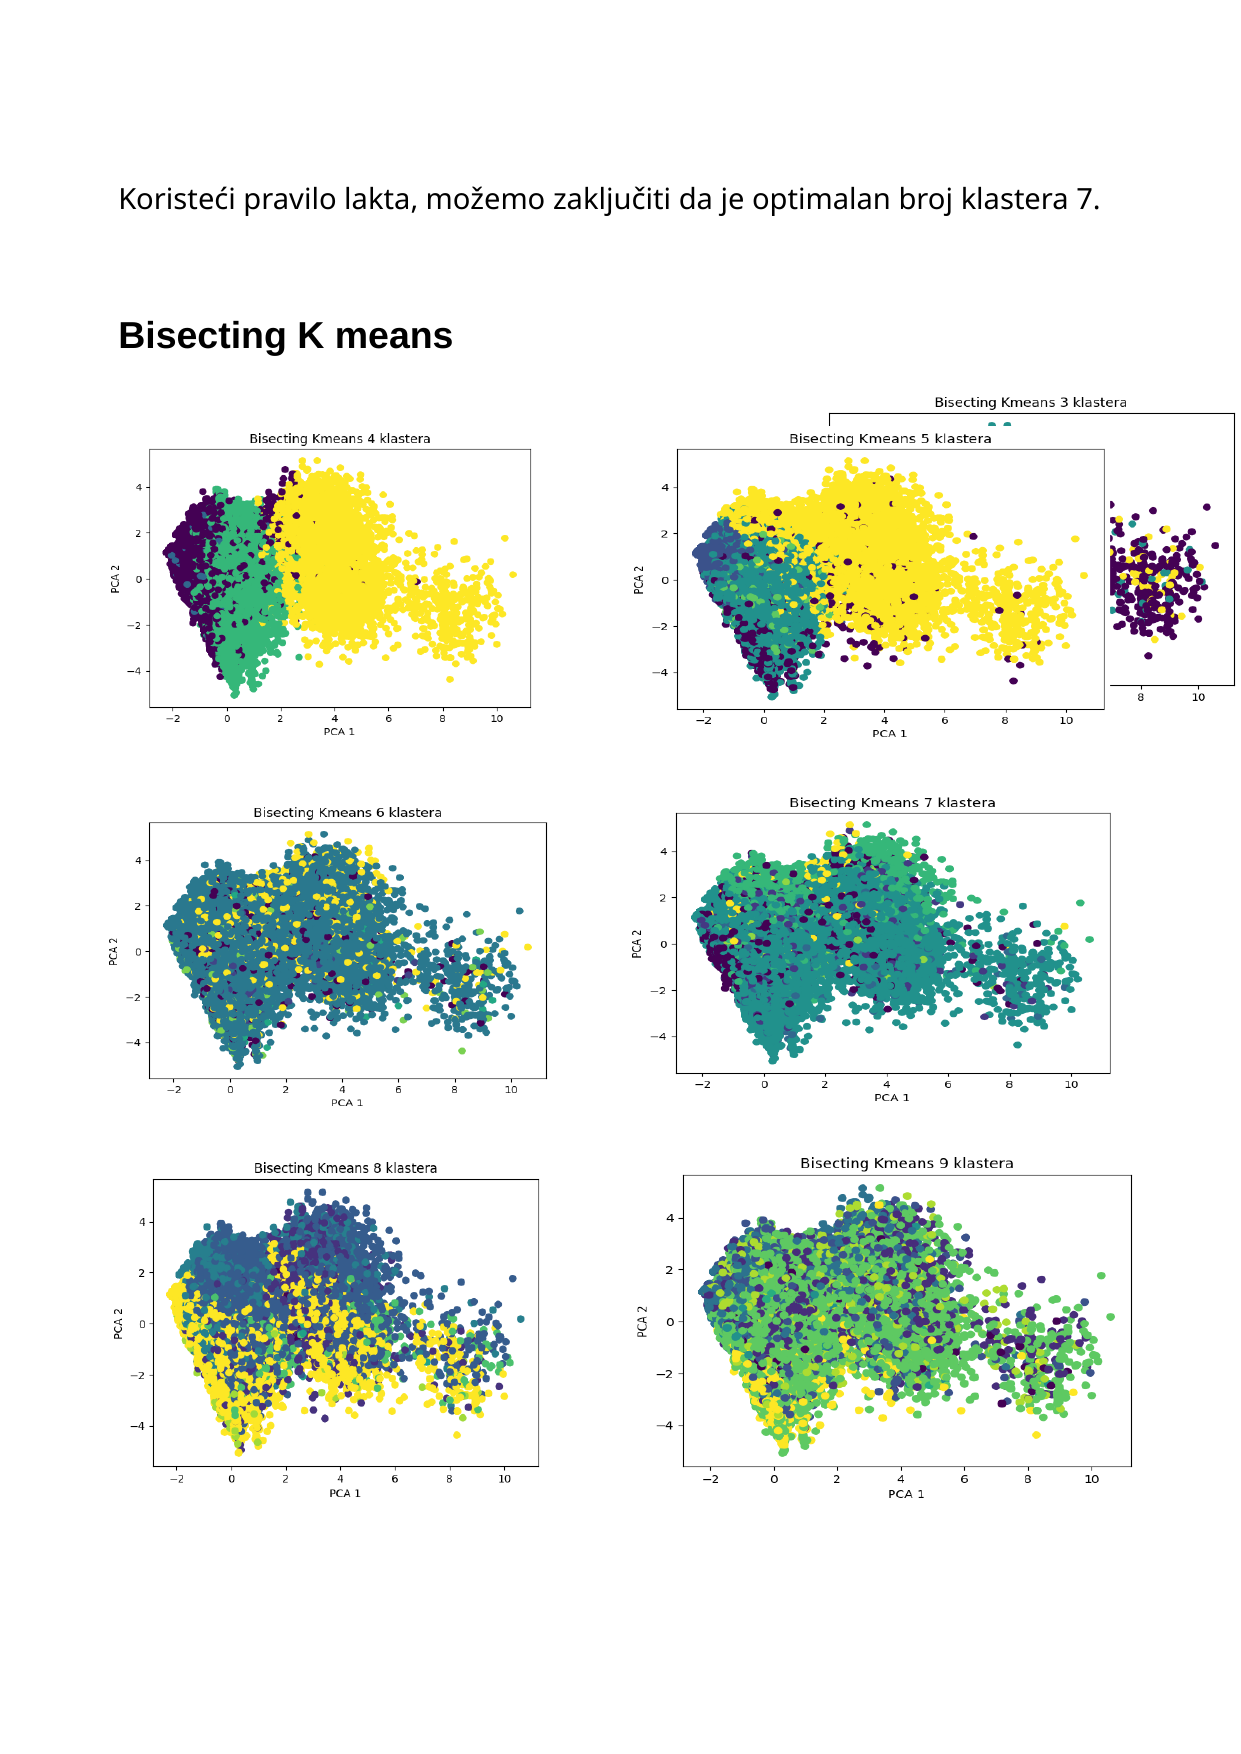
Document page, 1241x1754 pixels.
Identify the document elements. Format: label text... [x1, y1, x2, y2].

picture [628, 1149, 1139, 1508]
picture [103, 427, 537, 744]
text Koristeći pravilo lakta, možemo zaključiti da je optimalan broj klastera 7. [118, 178, 1122, 218]
picture [623, 791, 1117, 1110]
subtitle Bisecting K means [118, 313, 1122, 356]
picture [625, 388, 1241, 746]
picture [101, 801, 553, 1115]
picture [106, 1154, 545, 1507]
